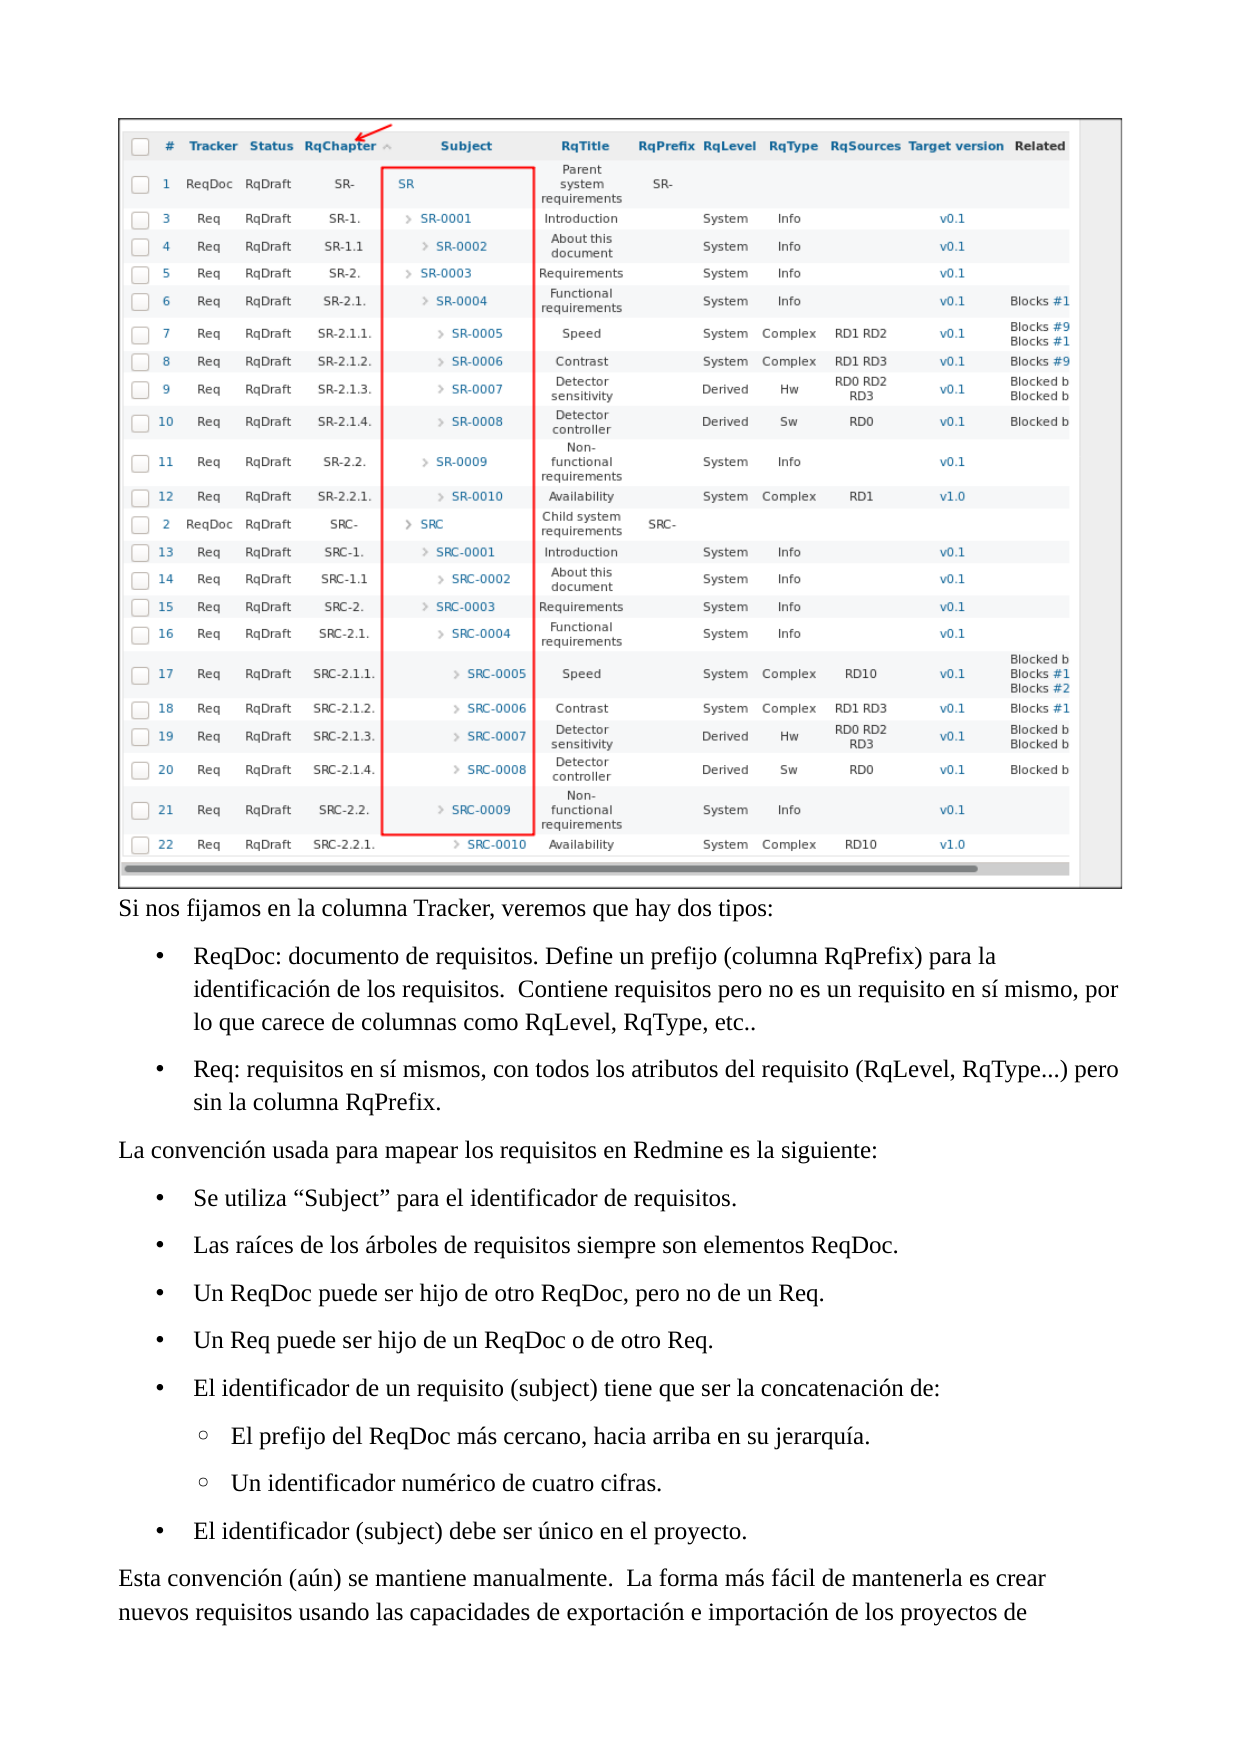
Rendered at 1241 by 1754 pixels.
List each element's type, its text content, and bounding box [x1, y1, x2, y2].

text La convención usada para mapear los requisitos en Redmine es la siguiente: [118, 1135, 1122, 1164]
list Un identificador numérico de cuatro cifras. [193, 1468, 1122, 1497]
list ReqDoc: documento de requisitos. Define un prefijo (columna RqPrefix) para la identificación de los requisitos. Contiene requisitos pero no es un requisito en sí mismo, por lo que carece de columnas como RqLevel, RqType, etc.. [156, 941, 1122, 1036]
text Esta convención (aún) se mantiene manualmente. La forma más fácil de mantenerla es crear nuevos requisitos usando las capacidades de exportación e importación de los proyectos de [118, 1563, 1122, 1625]
list Req: requisitos en sí mismos, con todos los atributos del requisito (RqLevel, RqType...) pero sin la columna RqPrefix. [156, 1054, 1122, 1116]
list Se utiliza “Subject” para el identificador de requisitos. [156, 1183, 1122, 1211]
list El prefijo del ReqDoc más cercano, hacia arriba en su jerarquía. [193, 1421, 1122, 1449]
list El identificador (subject) debe ser único en el proyecto. [156, 1516, 1122, 1545]
list Un Req puede ser hijo de un ReqDoc o de otro Req. [156, 1326, 1122, 1354]
picture [118, 118, 1123, 889]
list El identificador de un requisito (subject) tiene que ser la concatenación de: [156, 1373, 1122, 1402]
text Si nos fijamos en la columna Tracker, veremos que hay dos tipos: [118, 889, 1122, 922]
list Un ReqDoc puede ser hijo de otro ReqDoc, pero no de un Req. [156, 1278, 1122, 1307]
list Las raíces de los árboles de requisitos siempre son elementos ReqDoc. [156, 1230, 1122, 1259]
